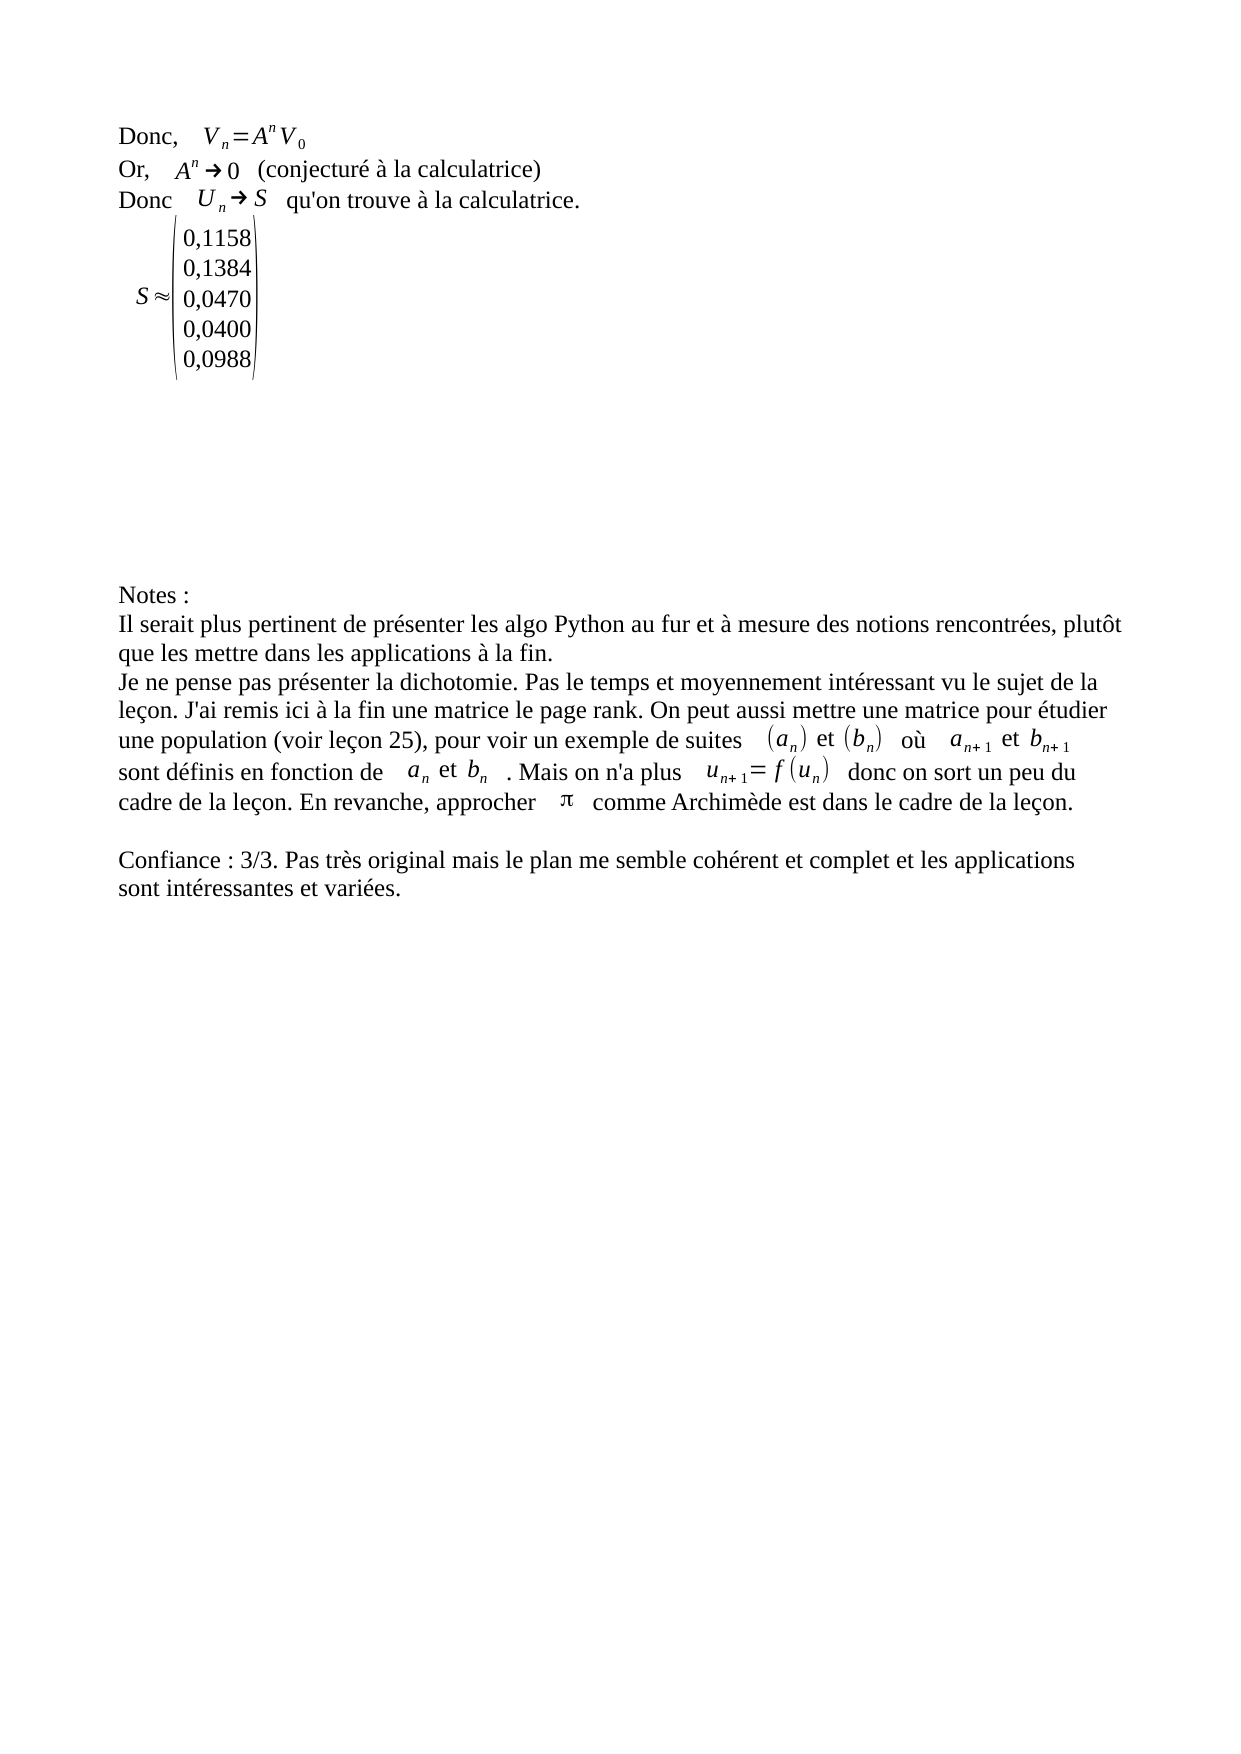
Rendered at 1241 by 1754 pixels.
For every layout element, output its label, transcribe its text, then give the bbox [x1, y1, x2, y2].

text Notes : [118, 581, 1122, 609]
text Donc qu'on trouve à la calculatrice. [118, 184, 1122, 216]
text Or, (conjecturé à la calculatrice) [118, 153, 1122, 184]
text Confiance : 3/3. Pas très original mais le plan me semble cohérent et complet et les applications sont intéressantes et variées. [118, 845, 1122, 902]
text Donc, [118, 118, 1122, 153]
text Il serait plus pertinent de présenter les algo Python au fur et à mesure des notions rencontrées, plutôt que les mettre dans les applications à la fin. [118, 609, 1122, 667]
text Je ne pense pas présenter la dichotomie. Pas le temps et moyennement intéressant vu le sujet de la leçon. J'ai remis ici à la fin une matrice le page rank. On peut aussi mettre une matrice pour étudier une population (voir leçon 25), pour voir un exemple de suites où sont définis en fonction de . Mais on n'a plus donc on sort un peu du cadre de la leçon. En revanche, approcher comme Archimède est dans le cadre de la leçon. [118, 667, 1122, 816]
